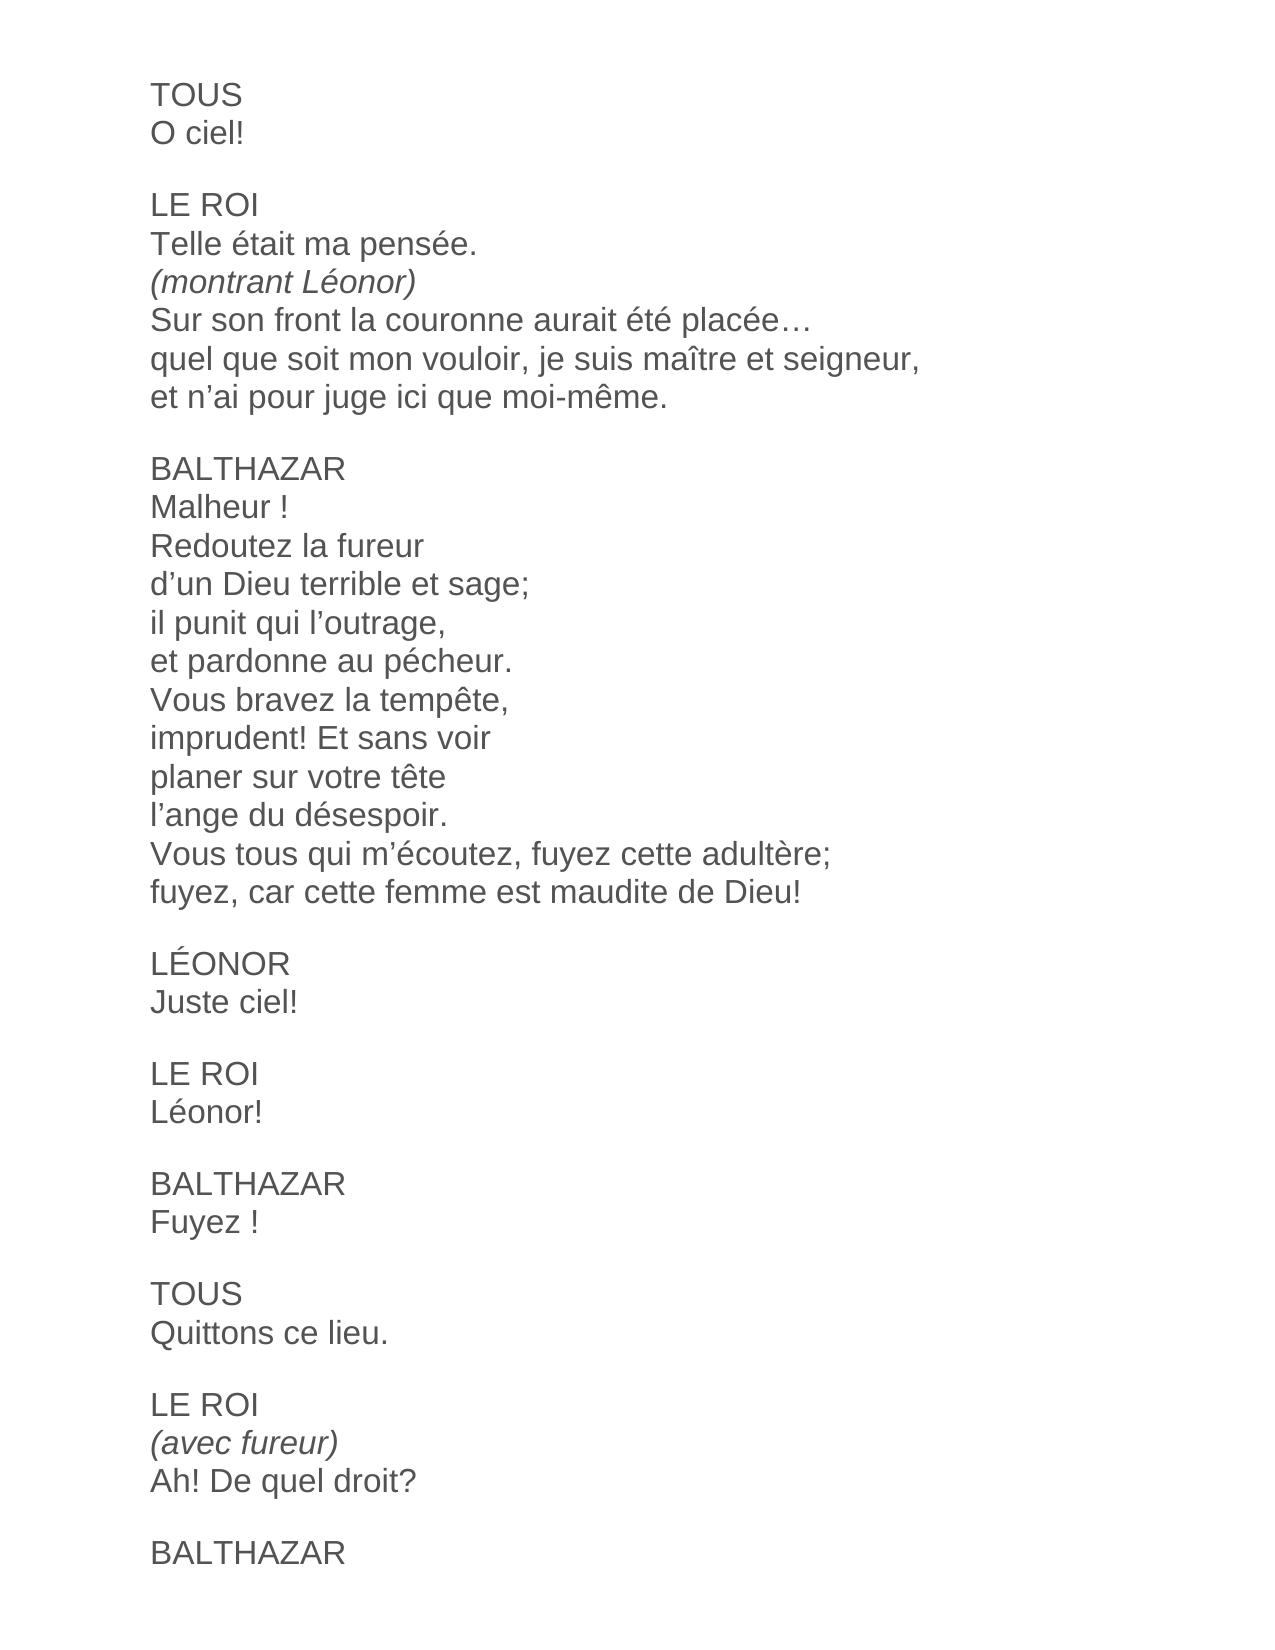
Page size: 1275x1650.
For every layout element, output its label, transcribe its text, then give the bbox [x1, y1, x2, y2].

text LÉONOR Juste ciel! [150, 944, 1125, 1021]
text LE ROI Telle était ma pensée. (montrant Léonor) Sur son front la couronne aurait été placée… quel que soit mon vouloir, je suis maître et seigneur, et n’ai pour juge ici que moi-même. [150, 185, 1125, 416]
text BALTHAZAR Malheur ! Redoutez la fureur d’un Dieu terrible et sage; il punit qui l’outrage, et pardonne au pécheur. Vous bravez la tempête, imprudent! Et sans voir planer sur votre tête l’ange du désespoir. Vous tous qui m’écoutez, fuyez cette adultère; fuyez, car cette femme est maudite de Dieu! [150, 449, 1125, 910]
text LE ROI (avec fureur) Ah! De quel droit? [150, 1384, 1125, 1500]
text BALTHAZAR [150, 1533, 1125, 1572]
text LE ROI Léonor! [150, 1054, 1125, 1131]
text TOUS O ciel! [150, 75, 1125, 152]
text TOUS Quittons ce lieu. [150, 1274, 1125, 1351]
text BALTHAZAR Fuyez ! [150, 1164, 1125, 1241]
